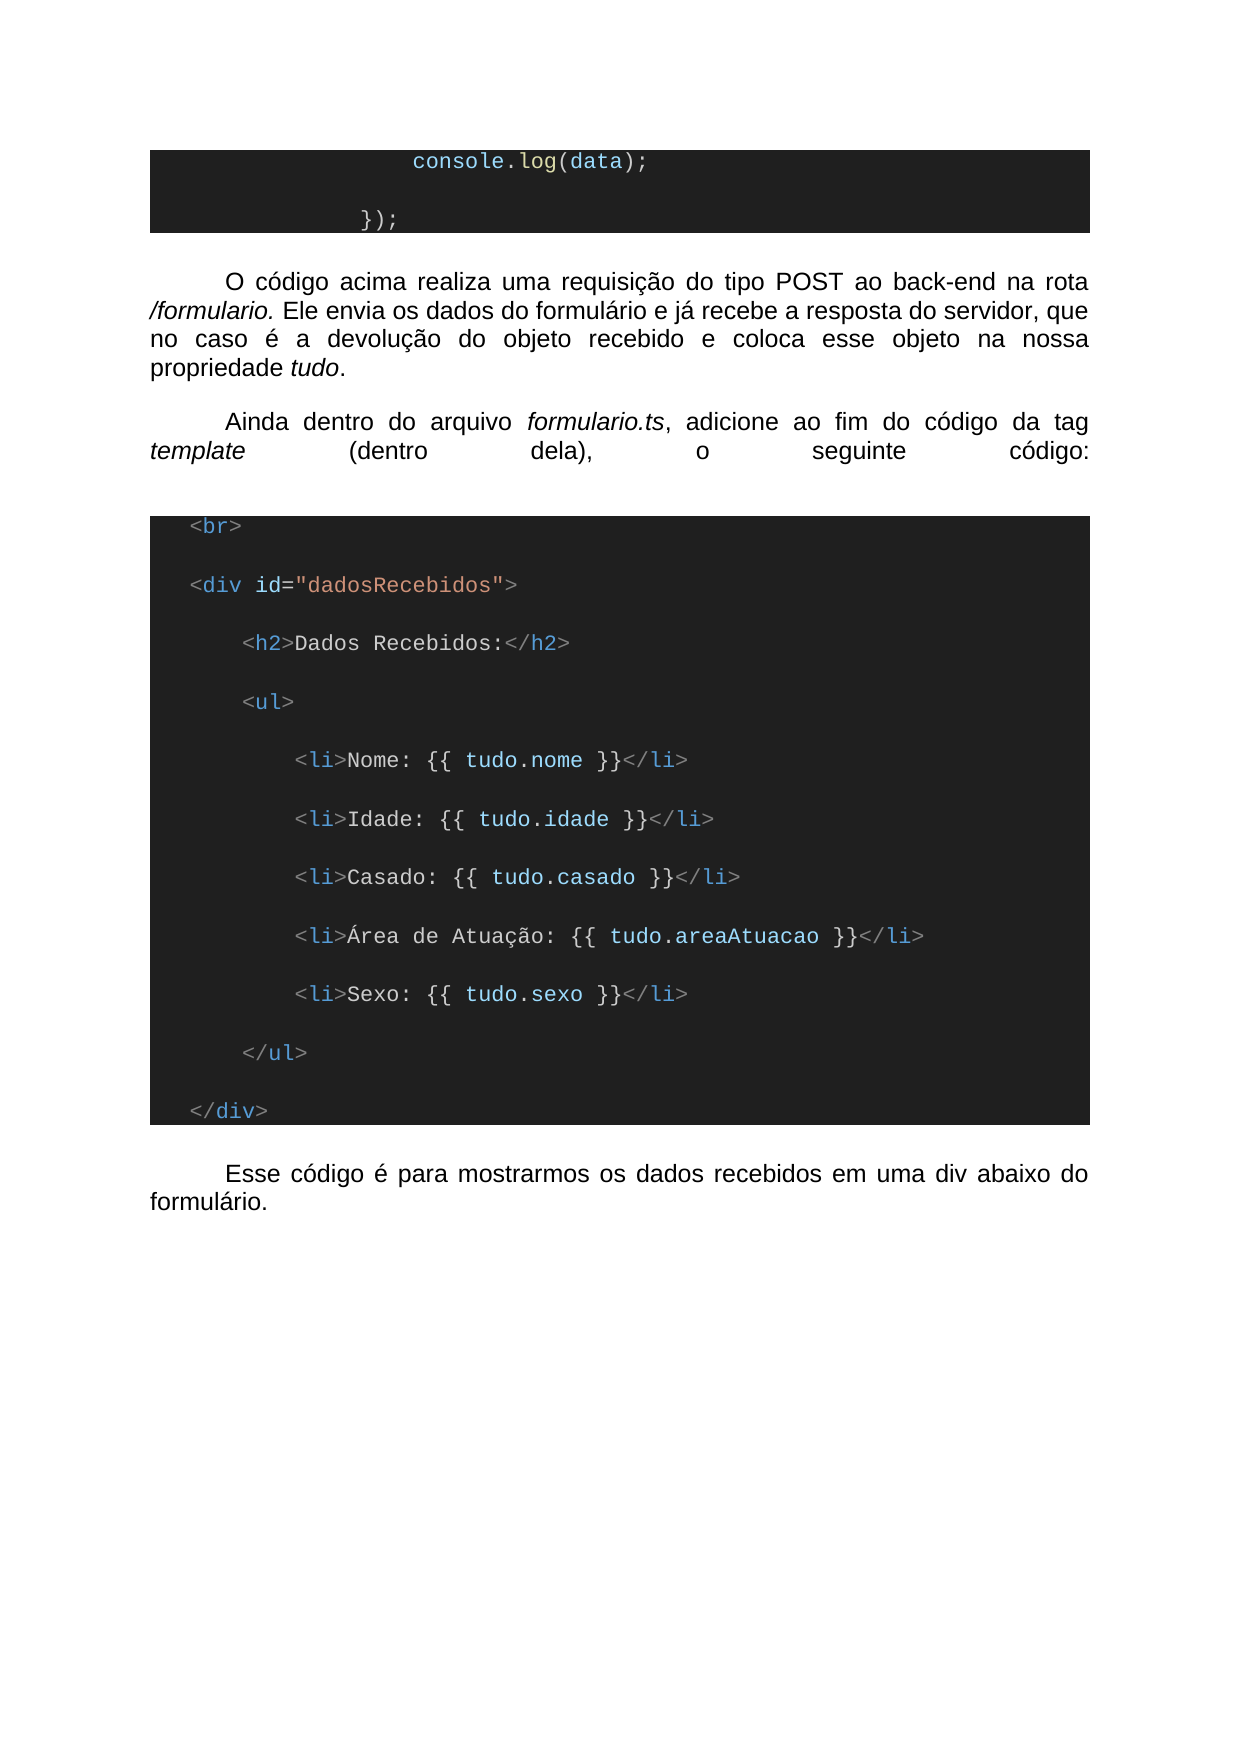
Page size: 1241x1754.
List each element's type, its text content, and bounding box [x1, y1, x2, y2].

text console.log(data); [150, 150, 1090, 175]
text <div id="dadosRecebidos"> [150, 574, 1090, 599]
text <li>Casado: {{ tudo.casado }}</li> [150, 866, 1090, 891]
text </ul> [150, 1042, 1090, 1066]
text <br> [150, 516, 1090, 541]
text }); [150, 208, 1090, 233]
text <h2>Dados Recebidos:</h2> [150, 633, 1090, 657]
text <li>Nome: {{ tudo.nome }}</li> [150, 749, 1090, 774]
text <ul> [150, 691, 1090, 716]
text <li>Sexo: {{ tudo.sexo }}</li> [150, 983, 1090, 1008]
text </div> [150, 1100, 1090, 1125]
text <li>Idade: {{ tudo.idade }}</li> [150, 808, 1090, 833]
text <li>Área de Atuação: {{ tudo.areaAtuacao }}</li> [150, 925, 1090, 949]
text Esse código é para mostrarmos os dados recebidos em uma div abaixo do formulário. [150, 1158, 1090, 1216]
text O código acima realiza uma requisição do tipo POST ao back-end na rota /formulario. Ele envia os dados do formulário e já recebe a resposta do servidor, que no caso é a devolução do objeto recebido e coloca esse objeto na nossa propriedade tudo. [150, 267, 1090, 382]
text Ainda dentro do arquivo formulario.ts, adicione ao fim do código da tag template (dentro dela), o seguinte código: [150, 407, 1090, 491]
